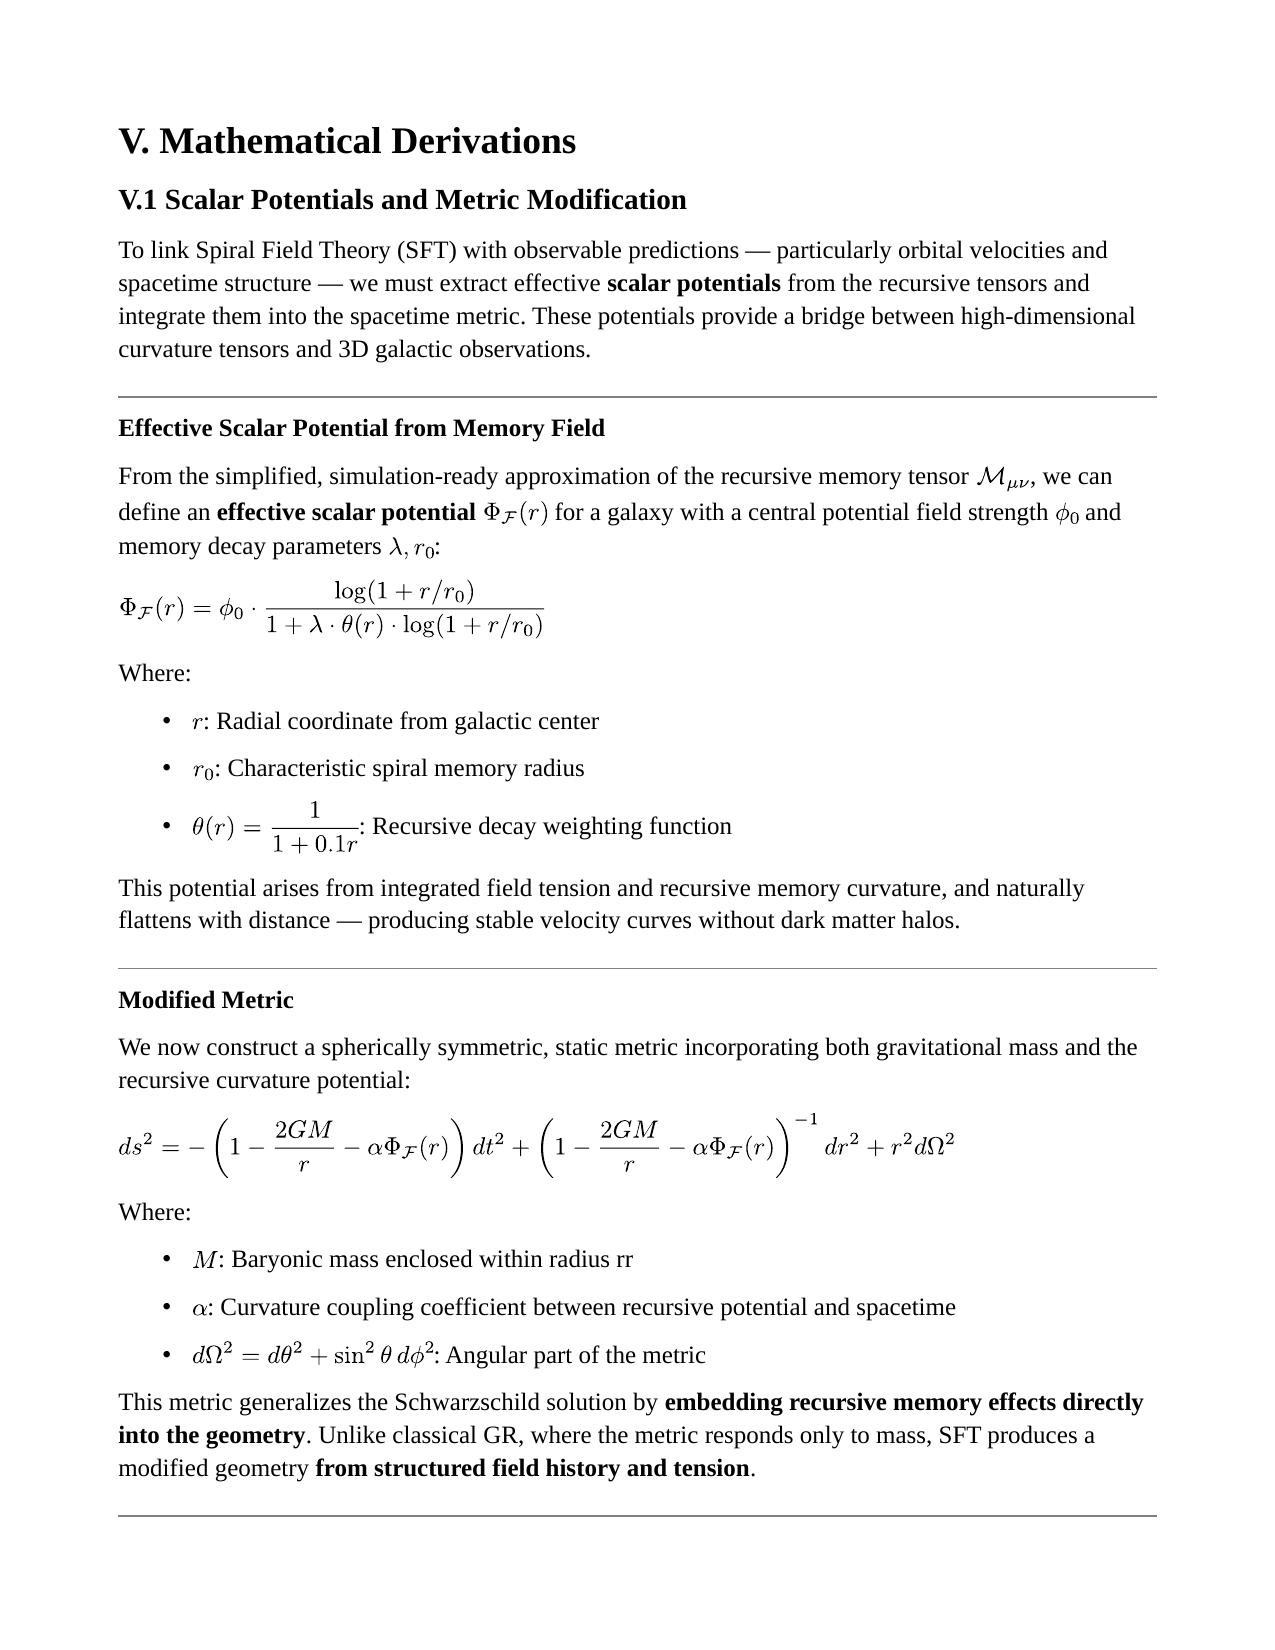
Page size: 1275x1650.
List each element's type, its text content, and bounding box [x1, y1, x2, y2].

subtitle Modified Metric [118, 985, 1157, 1013]
text To link Spiral Field Theory (SFT) with observable predictions — particularly orbital velocities and spacetime structure — we must extract effective scalar potentials from the recursive tensors and integrate them into the spacetime metric. These potentials provide a bridge between high-dimensional curvature tensors and 3D galactic observations. [118, 235, 1157, 363]
list : Recursive decay weighting function [300, 801, 1157, 854]
subtitle V.1 Scalar Potentials and Metric Modification [118, 182, 1157, 216]
list : Baryonic mass enclosed within radius rr [162, 1244, 1157, 1273]
list : Characteristic spiral memory radius [162, 753, 1157, 782]
list : Recursive decay weighting function [162, 801, 314, 854]
subtitle Effective Scalar Potential from Memory Field [118, 413, 1157, 442]
text From the simplified, simulation-ready approximation of the recursive memory tensor , we can define an effective scalar potential for a galaxy with a central potential field strength and memory decay parameters : [118, 461, 1157, 560]
list : Angular part of the metric [370, 1340, 1157, 1368]
text We now construct a spherically symmetric, static metric incorporating both gravitational mass and the recursive curvature potential: [118, 1032, 1157, 1094]
list : Radial coordinate from galactic center [162, 706, 1157, 735]
text Where: [118, 658, 1157, 687]
text This metric generalizes the Schwarzschild solution by embedding recursive memory effects directly into the geometry. Unlike classical GR, where the metric responds only to mass, SFT produces a modified geometry from structured field history and tension. [118, 1387, 1157, 1482]
text Where: [118, 1197, 1157, 1226]
subtitle V. Mathematical Derivations [118, 118, 1157, 161]
list : Curvature coupling coefficient between recursive potential and spacetime [162, 1292, 1157, 1321]
text This potential arises from integrated field tension and recursive memory curvature, and naturally flattens with distance — producing stable velocity curves without dark matter halos. [118, 873, 1157, 934]
list : Angular part of the metric [162, 1340, 414, 1368]
